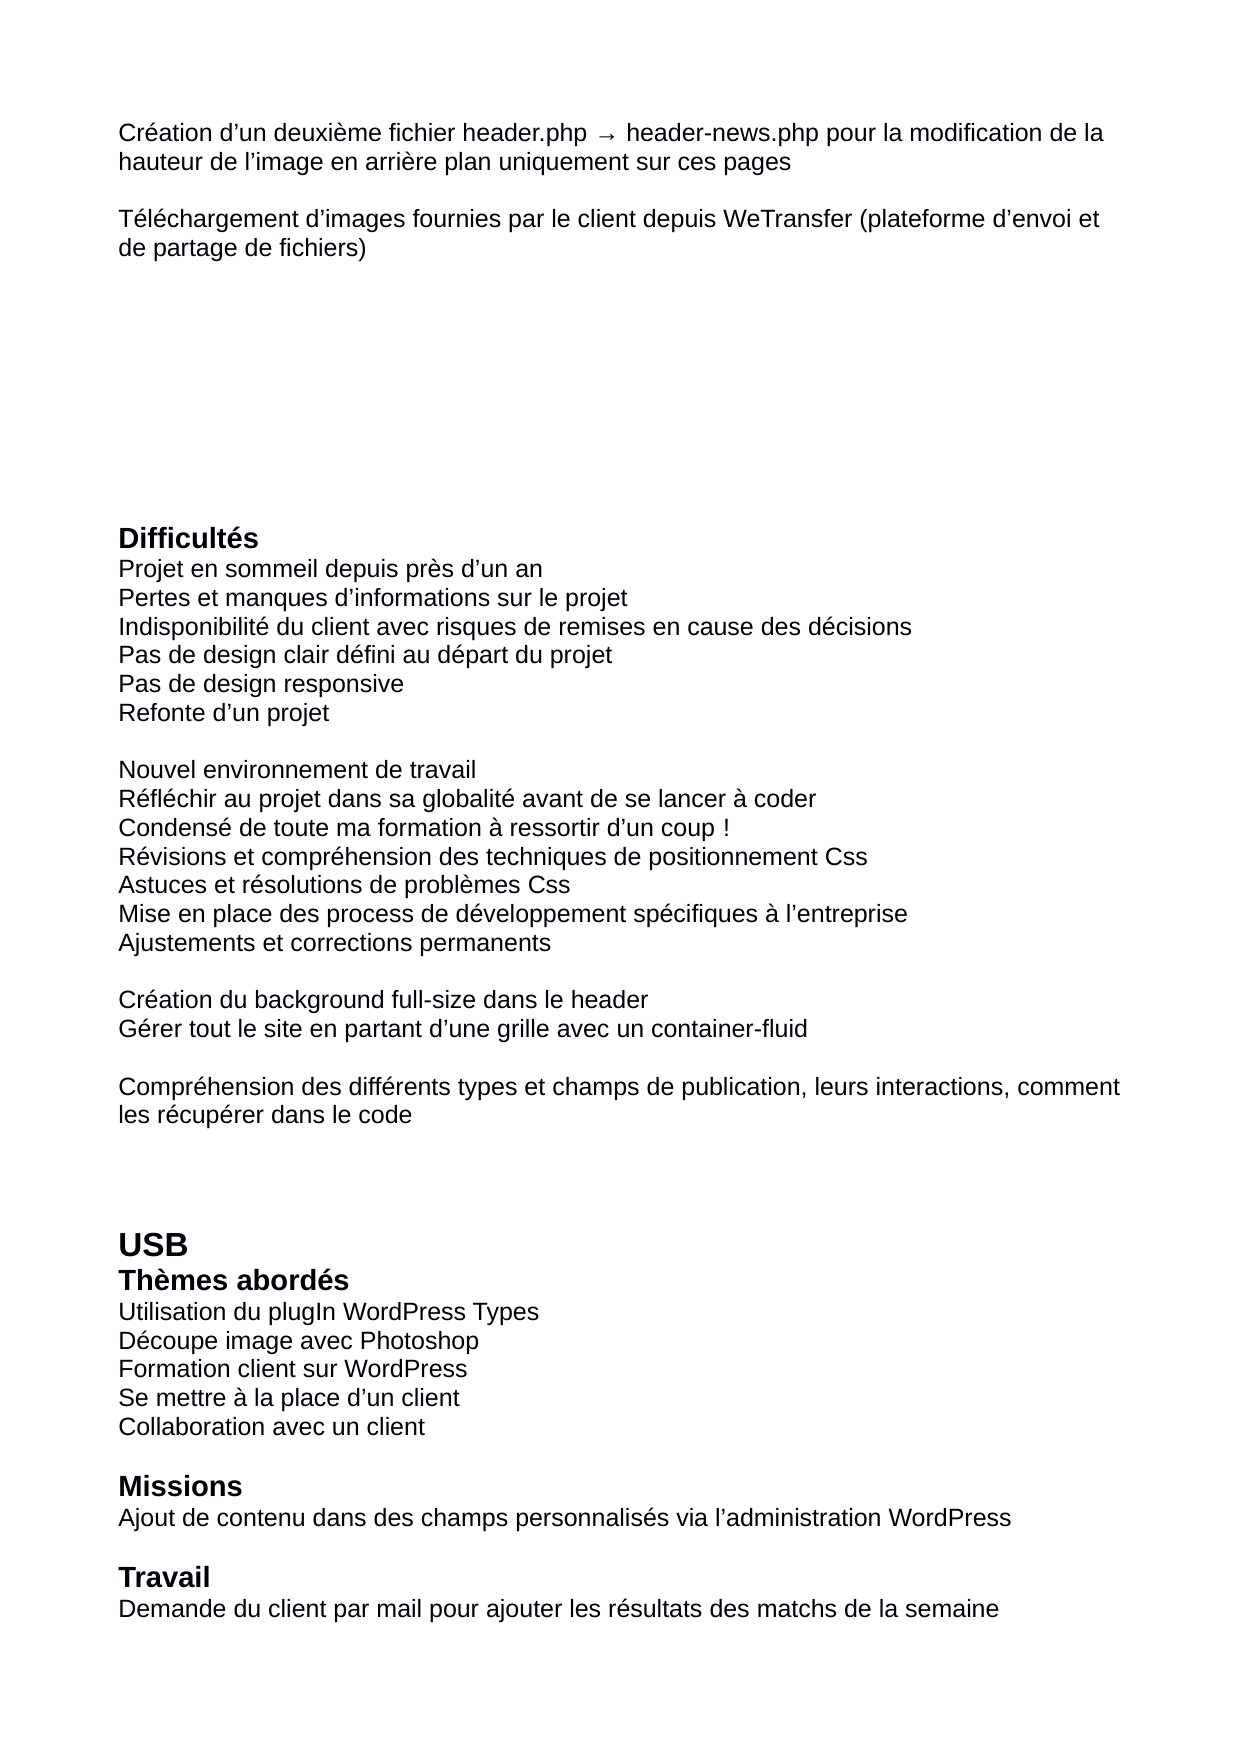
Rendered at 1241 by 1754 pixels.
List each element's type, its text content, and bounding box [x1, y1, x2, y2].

text Révisions et compréhension des techniques de positionnement Css [118, 842, 1122, 870]
text Utilisation du plugIn WordPress Types [118, 1297, 1122, 1326]
text Réfléchir au projet dans sa globalité avant de se lancer à coder [118, 784, 1122, 813]
text Mise en place des process de développement spécifiques à l’entreprise [118, 899, 1122, 928]
text Demande du client par mail pour ajouter les résultats des matchs de la semaine [118, 1594, 1122, 1623]
text Pas de design clair défini au départ du projet [118, 640, 1122, 669]
text Projet en sommeil depuis près d’un an [118, 554, 1122, 583]
text Création d’un deuxième fichier header.php → header-news.php pour la modification de la hauteur de l’image en arrière plan uniquement sur ces pages [118, 118, 1122, 176]
text Collaboration avec un client [118, 1412, 1122, 1441]
text Pas de design responsive [118, 669, 1122, 698]
text Découpe image avec Photoshop [118, 1326, 1122, 1354]
text Refonte d’un projet [118, 698, 1122, 727]
text Gérer tout le site en partant d’une grille avec un container-fluid [118, 1014, 1122, 1043]
text Astuces et résolutions de problèmes Css [118, 870, 1122, 899]
text Ajout de contenu dans des champs personnalisés via l’administration WordPress [118, 1503, 1122, 1532]
text Création du background full-size dans le header [118, 985, 1122, 1014]
text Indisponibilité du client avec risques de remises en cause des décisions [118, 612, 1122, 640]
text Se mettre à la place d’un client [118, 1383, 1122, 1412]
text Difficultés [118, 521, 1122, 554]
text Missions [118, 1469, 1122, 1503]
text USB [118, 1225, 1122, 1263]
text Travail [118, 1561, 1122, 1594]
text Condensé de toute ma formation à ressortir d’un coup ! [118, 813, 1122, 842]
text Téléchargement d’images fournies par le client depuis WeTransfer (plateforme d’envoi et de partage de fichiers) [118, 204, 1122, 262]
text Compréhension des différents types et champs de publication, leurs interactions, comment les récupérer dans le code [118, 1072, 1122, 1129]
text Ajustements et corrections permanents [118, 928, 1122, 957]
text Thèmes abordés [118, 1263, 1122, 1297]
text Pertes et manques d’informations sur le projet [118, 583, 1122, 612]
text Nouvel environnement de travail [118, 755, 1122, 784]
text Formation client sur WordPress [118, 1354, 1122, 1383]
